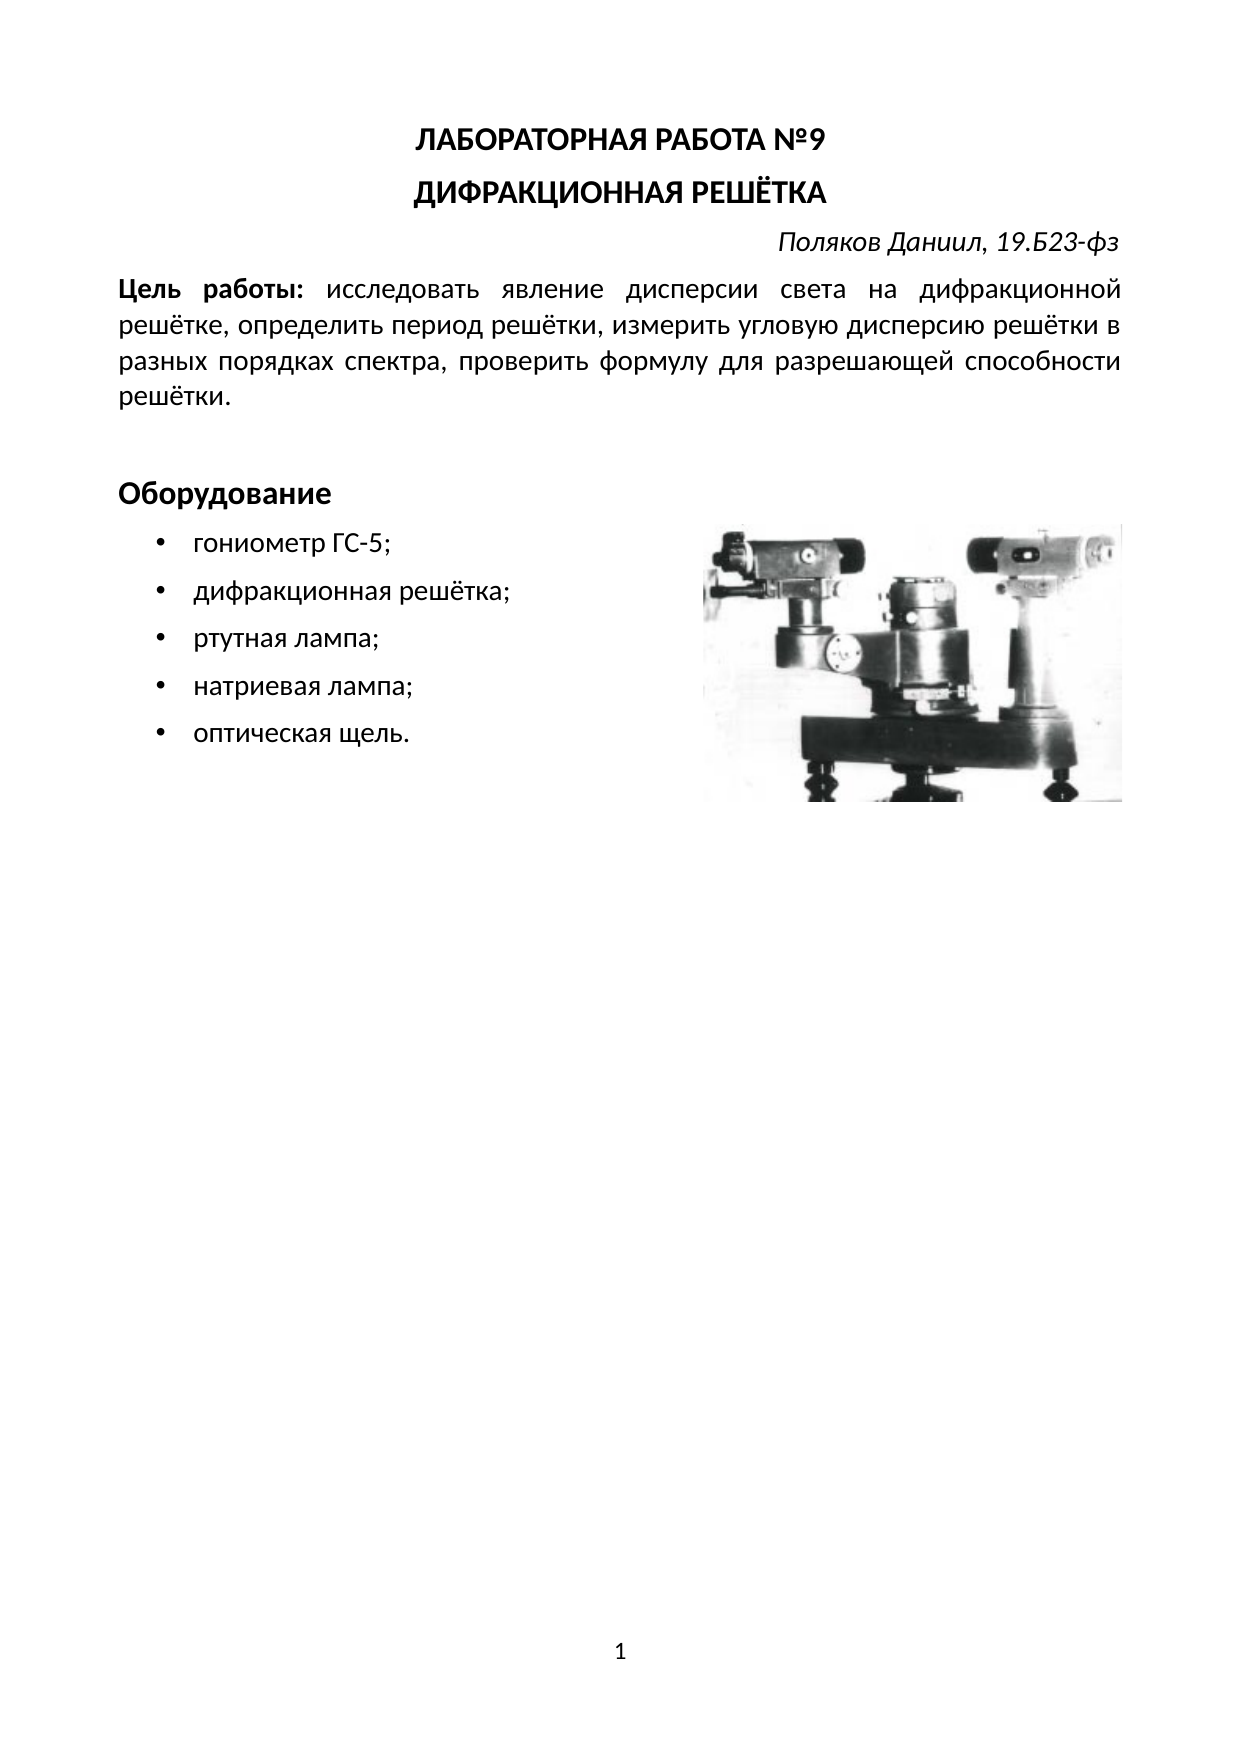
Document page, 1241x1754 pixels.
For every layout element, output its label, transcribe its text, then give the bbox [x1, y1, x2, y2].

title Лабораторная работа №9 [118, 118, 1122, 159]
text Поляков Даниил, 19.Б23-фз [118, 223, 1122, 259]
list оптическая щель. [156, 714, 703, 750]
title Дифракционная решётка [118, 171, 1122, 211]
picture [703, 524, 1123, 802]
list дифракционная решётка; [156, 572, 703, 608]
text Цель работы: исследовать явление дисперсии света на дифракционной решётке, определить период решётки, измерить угловую дисперсию решётки в разных порядках спектра, проверить формулу для разрешающей способности решётки. [118, 271, 1122, 413]
subtitle Оборудование [118, 472, 1122, 513]
list натриевая лампа; [156, 667, 703, 702]
list ртутная лампа; [156, 619, 703, 655]
list гониометр ГС-5; [156, 524, 703, 560]
